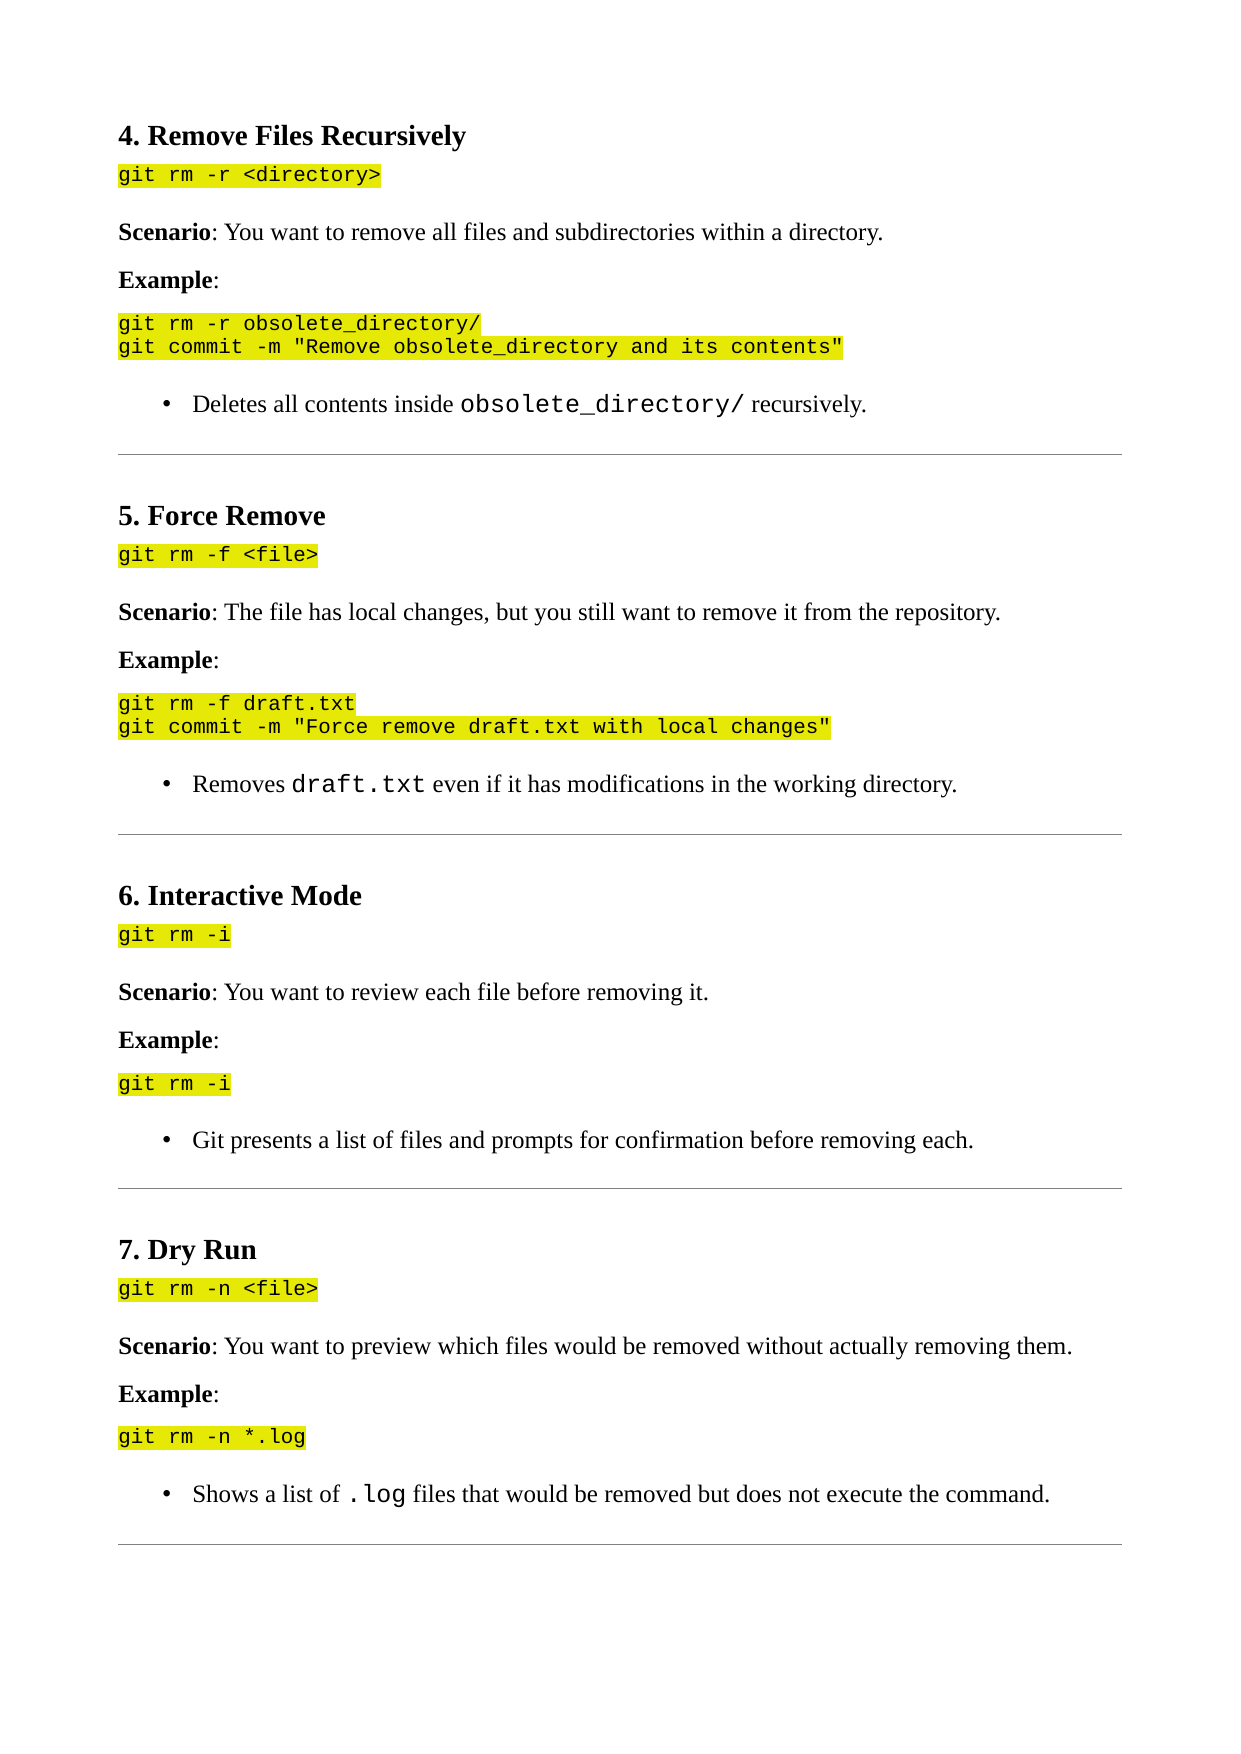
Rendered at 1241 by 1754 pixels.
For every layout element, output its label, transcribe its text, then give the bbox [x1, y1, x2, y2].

text git rm -i [118, 924, 1122, 948]
text Example: [118, 1025, 1122, 1054]
text Scenario: The file has local changes, but you still want to remove it from the repository. [118, 597, 1122, 626]
text Scenario: You want to review each file before removing it. [118, 977, 1122, 1006]
text git rm -f draft.txt [118, 692, 1122, 716]
text Scenario: You want to remove all files and subdirectories within a directory. [118, 217, 1122, 246]
text git commit -m "Force remove draft.txt with local changes" [118, 716, 1122, 740]
text Example: [118, 1379, 1122, 1408]
text Example: [118, 265, 1122, 294]
list Git presents a list of files and prompts for confirmation before removing each. [162, 1126, 1122, 1154]
text Scenario: You want to preview which files would be removed without actually removing them. [118, 1331, 1122, 1360]
text git rm -r obsolete_directory/ [118, 312, 1122, 336]
text git rm -n *.log [118, 1426, 1122, 1450]
subtitle 7. Dry Run [118, 1232, 1122, 1266]
list Shows a list of .log files that would be removed but does not execute the command. [162, 1479, 1122, 1510]
text git commit -m "Remove obsolete_directory and its contents" [118, 336, 1122, 360]
text git rm -r <directory> [118, 164, 1122, 188]
subtitle 6. Interactive Mode [118, 878, 1122, 912]
list Removes draft.txt even if it has modifications in the working directory. [162, 769, 1122, 800]
text Example: [118, 645, 1122, 674]
subtitle 5. Force Remove [118, 498, 1122, 532]
text git rm -i [118, 1072, 1122, 1096]
subtitle 4. Remove Files Recursively [118, 118, 1122, 152]
text git rm -n <file> [118, 1278, 1122, 1302]
list Deletes all contents inside obsolete_directory/ recursively. [162, 389, 1122, 420]
text git rm -f <file> [118, 544, 1122, 568]
